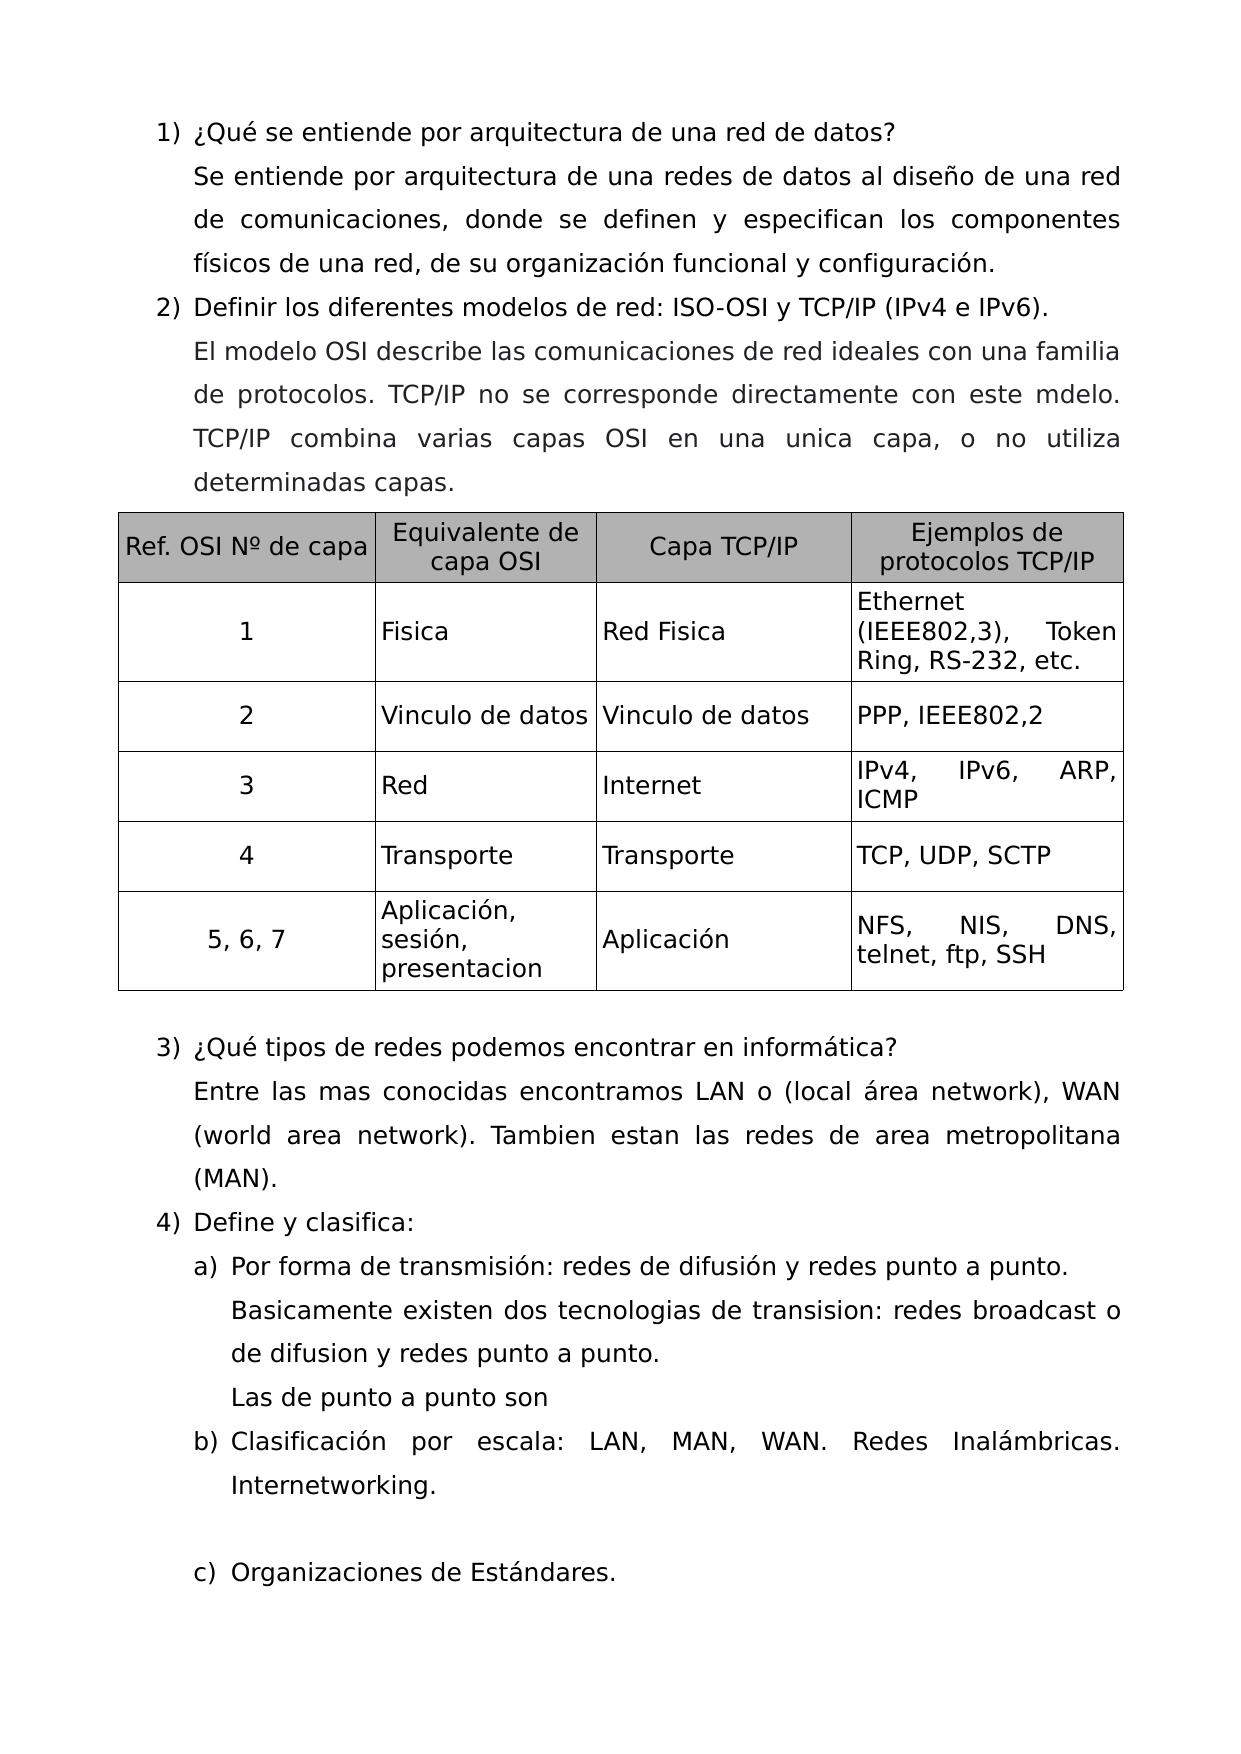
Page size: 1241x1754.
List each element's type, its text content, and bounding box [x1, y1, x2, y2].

list Las de punto a punto son [193, 1383, 1122, 1413]
table_cell Vinculo de datos [597, 682, 851, 751]
table_cell Aplicación, sesión, presentacion [376, 892, 596, 989]
table_cell Vinculo de datos [376, 682, 596, 751]
table_cell Red Fisica [597, 583, 851, 681]
table_cell 3 [119, 752, 375, 821]
list ¿Qué tipos de redes podemos encontrar en informática? [156, 1033, 1122, 1063]
list Se entiende por arquitectura de una redes de datos al diseño de una red de comunicaciones, donde se definen y especifican los componentes físicos de una red, de su organización funcional y configuración. [156, 162, 1122, 278]
table_cell IPv4, IPv6, ARP, ICMP [852, 752, 1123, 821]
table_cell Transporte [597, 822, 851, 891]
table_cell Red [376, 752, 596, 821]
list Clasificación por escala: LAN, MAN, WAN. Redes Inalámbricas. Internetworking. [193, 1427, 1122, 1500]
list Organizaciones de Estándares. [193, 1558, 1122, 1588]
table_cell Transporte [376, 822, 596, 891]
list Definir los diferentes modelos de red: ISO-OSI y TCP/IP (IPv4 e IPv6). [156, 293, 1122, 322]
table_cell 1 [119, 583, 375, 681]
table_cell Internet [597, 752, 851, 821]
table_cell TCP, UDP, SCTP [852, 822, 1123, 891]
list Por forma de transmisión: redes de difusión y redes punto a punto. [193, 1252, 1122, 1281]
table_header Ref. OSI Nº de capa [119, 513, 375, 582]
table_cell Fisica [376, 583, 596, 681]
table_cell 5, 6, 7 [119, 892, 375, 989]
table_header Capa TCP/IP [597, 513, 851, 582]
table_cell 4 [119, 822, 375, 891]
table_header Ejemplos de protocolos TCP/IP [852, 513, 1123, 582]
list Define y clasifica: [156, 1208, 1122, 1238]
list ¿Qué se entiende por arquitectura de una red de datos? [156, 118, 1122, 147]
list Basicamente existen dos tecnologias de transision: redes broadcast o de difusion y redes punto a punto. [193, 1296, 1122, 1369]
table_cell Aplicación [597, 892, 851, 989]
table_cell PPP, IEEE802,2 [852, 682, 1123, 751]
table_header Equivalente de capa OSI [376, 513, 596, 582]
list El modelo OSI describe las comunicaciones de red ideales con una familia de protocolos. TCP/IP no se corresponde directamente con este mdelo. TCP/IP combina varias capas OSI en una unica capa, o no utiliza determinadas capas. [156, 337, 1122, 497]
table_cell Ethernet (IEEE802,3), Token Ring, RS-232, etc. [852, 583, 1123, 681]
table_cell NFS, NIS, DNS, telnet, ftp, SSH [852, 892, 1123, 989]
table_cell 2 [119, 682, 375, 751]
list Entre las mas conocidas encontramos LAN o (local área network), WAN (world area network). Tambien estan las redes de area metropolitana (MAN). [156, 1077, 1122, 1194]
